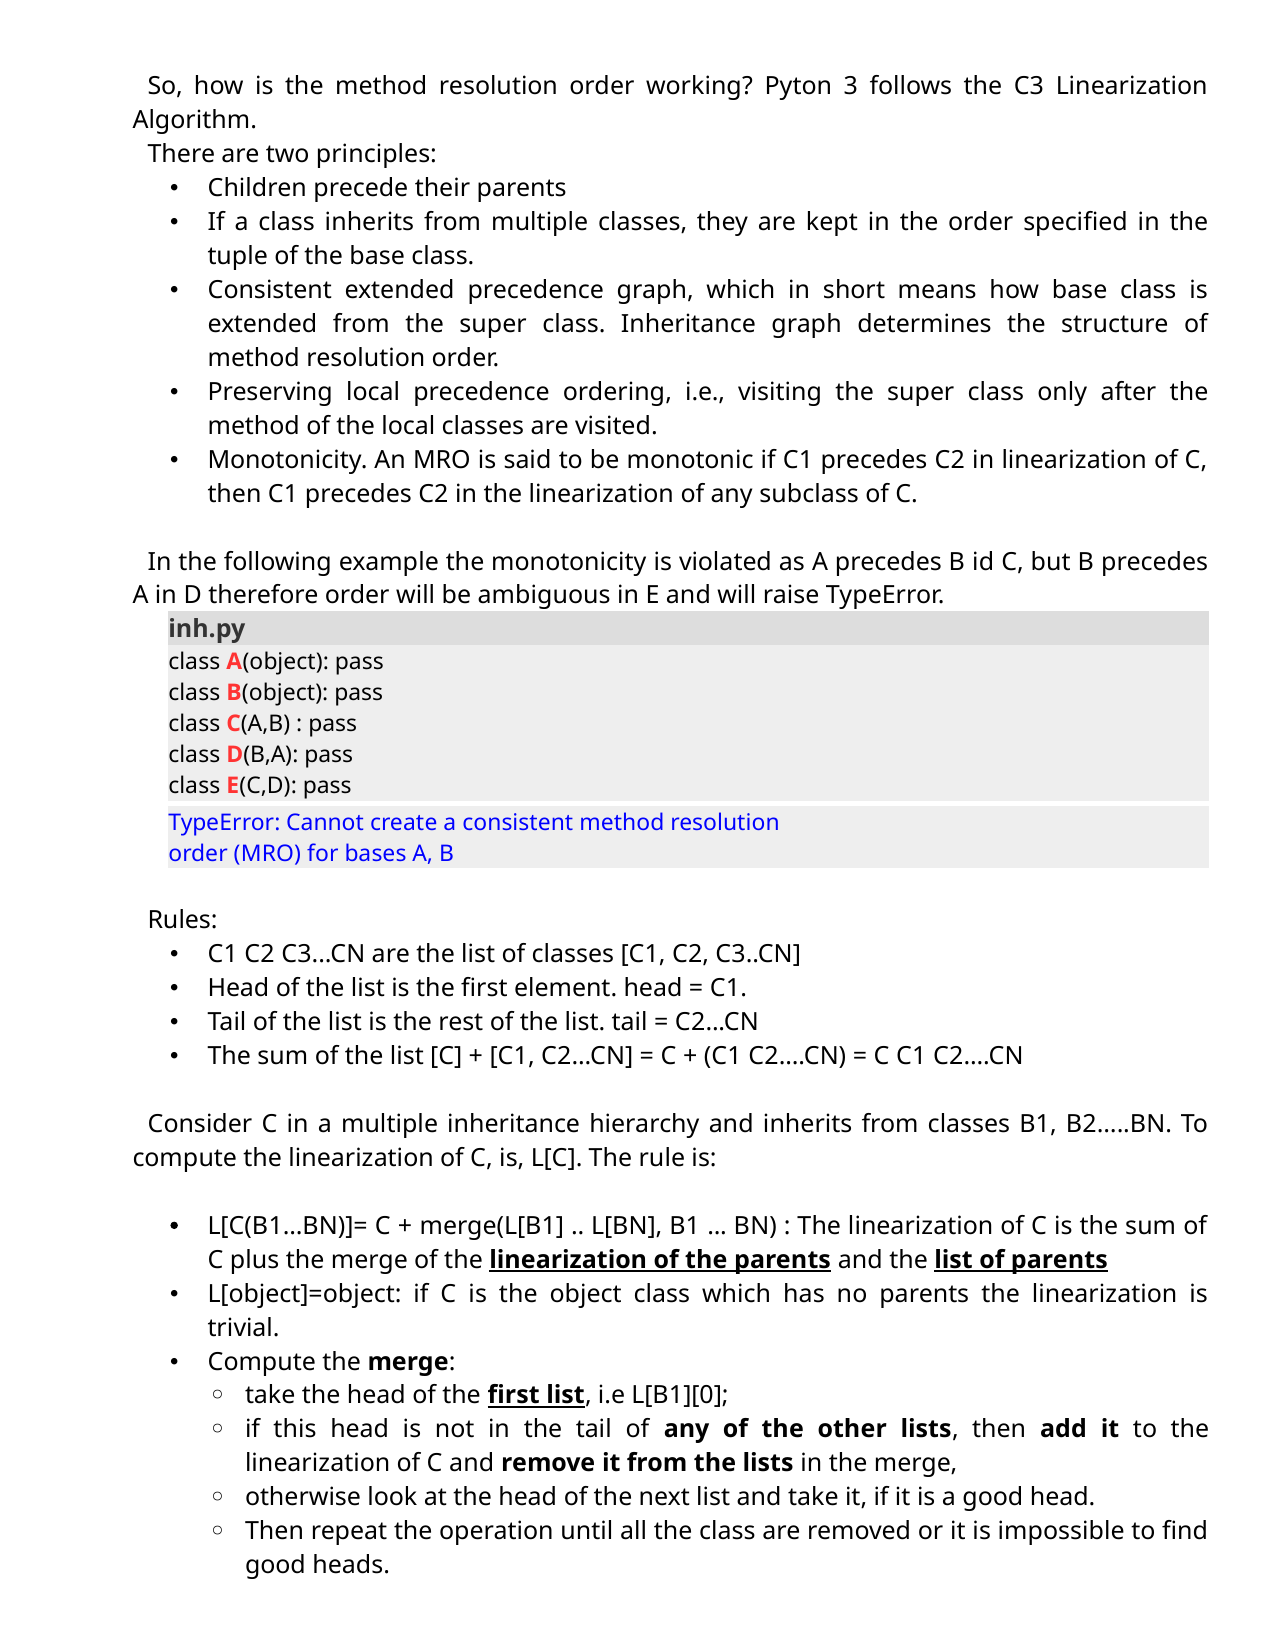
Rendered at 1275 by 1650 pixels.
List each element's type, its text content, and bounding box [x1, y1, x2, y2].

list Then repeat the operation until all the class are removed or it is impossible to find good heads. [207, 1513, 1209, 1581]
text Rules: [132, 902, 1209, 936]
text class A(object): pass [168, 645, 1209, 676]
text class E(C,D): pass [168, 769, 1209, 801]
text There are two principles: [132, 136, 1209, 170]
list otherwise look at the head of the next list and take it, if it is a good head. [207, 1479, 1209, 1513]
text In the following example the monotonicity is violated as A precedes B id C, but B precedes A in D therefore order will be ambiguous in E and will raise TypeError. [132, 543, 1209, 611]
text TypeError: Cannot create a consistent method resolution [168, 806, 1209, 837]
list take the head of the first list, i.e L[B1][0]; [207, 1377, 1209, 1411]
list The sum of the list [C] + [C1, C2...CN] = C + (C1 C2....CN) = C C1 C2....CN [170, 1038, 1209, 1072]
list L[C(B1...BN)]= C + merge(L[B1] .. L[BN], B1 ... BN) : The linearization of C is the sum of C plus the merge of the linearization of the parents and the list of parents [170, 1208, 1209, 1276]
list Tail of the list is the rest of the list. tail = C2...CN [170, 1004, 1209, 1038]
list if this head is not in the tail of any of the other lists, then add it to the linearization of C and remove it from the lists in the merge, [207, 1411, 1209, 1479]
text class B(object): pass [168, 676, 1209, 707]
list C1 C2 C3...CN are the list of classes [C1, C2, C3..CN] [170, 936, 1209, 970]
text class D(B,A): pass [168, 738, 1209, 769]
list Children precede their parents [170, 170, 1209, 204]
text class C(A,B) : pass [168, 707, 1209, 738]
list If a class inherits from multiple classes, they are kept in the order specified in the tuple of the base class. [170, 204, 1209, 272]
list Consistent extended precedence graph, which in short means how base class is extended from the super class. Inheritance graph determines the structure of method resolution order. [170, 272, 1209, 374]
list L[object]=object: if C is the object class which has no parents the linearization is trivial. [170, 1276, 1209, 1343]
list Compute the merge: [170, 1343, 1209, 1377]
list Monotonicity. An MRO is said to be monotonic if C1 precedes C2 in linearization of C, then C1 precedes C2 in the linearization of any subclass of C. [170, 442, 1209, 509]
list Head of the list is the first element. head = C1. [170, 970, 1209, 1004]
list Preserving local precedence ordering, i.e., visiting the super class only after the method of the local classes are visited. [170, 374, 1209, 442]
text So, how is the method resolution order working? Pyton 3 follows the C3 Linearization Algorithm. [132, 68, 1209, 136]
text inh.py [168, 611, 1209, 645]
text Consider C in a multiple inheritance hierarchy and inherits from classes B1, B2…..BN. To compute the linearization of C, is, L[C]. The rule is: [132, 1106, 1209, 1174]
text order (MRO) for bases A, B [168, 837, 1209, 868]
